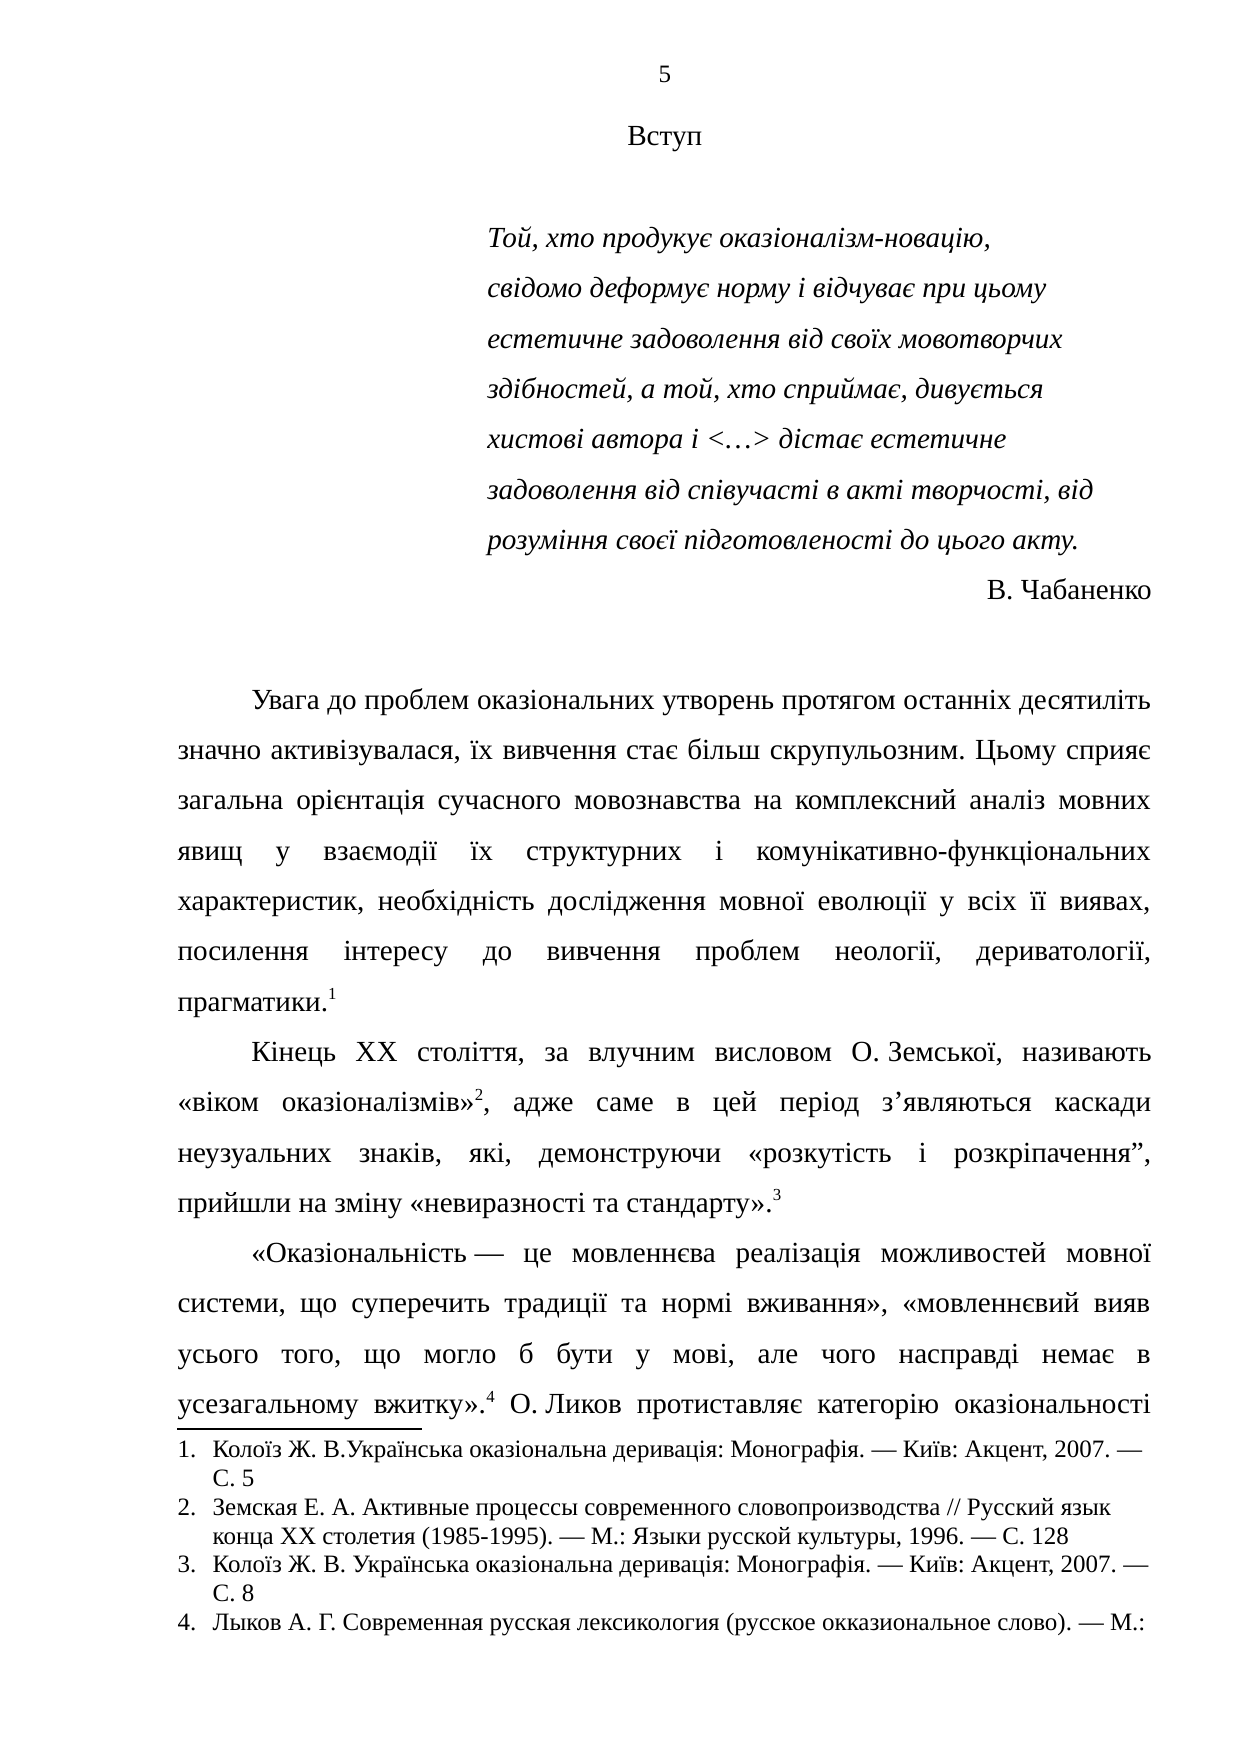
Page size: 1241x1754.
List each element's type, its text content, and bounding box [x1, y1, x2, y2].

text Той, хто продукує оказіоналізм-новацію, [177, 220, 1152, 254]
text «Оказіональність — це мовленнєва реалізація можливостей мовної системи, що суперечить традиції та нормі вживання», «мовленнєвий вияв усього того, що могло б бути у мові, але чого насправді немає в усезагальному вжитку». О. Ликов протиставляє категорію оказіональності [177, 1235, 1152, 1420]
text розуміння своєї підготовленості до цього акту. [177, 522, 1152, 556]
text хистові автора і <…> дістає естетичне [177, 422, 1152, 455]
text свідомо деформує норму і відчуває при цьому [177, 271, 1152, 304]
text Земская Е. А. Активные процессы современного словопроизводства // Русский язык конца ХХ столетия (1985‑1995). — М.: Языки русской культуры, 1996. — С. 128 [177, 1492, 1152, 1549]
text здібностей, а той, хто сприймає, дивується [177, 371, 1152, 405]
text Кінець ХХ століття, за влучним висловом О. Земської, називають «віком оказіоналізмів», адже саме в цей період з’являються каскади неузуальних знаків, які, демонструючи «розкутість і розкріпачення”, прийшли на зміну «невиразності та стандарту». [177, 1034, 1152, 1218]
text В. Чабаненко [177, 572, 1152, 606]
text Лыков А. Г. Современная русская лексикология (русское окказиональное слово). — М.: [177, 1607, 1152, 1636]
text Колоїз Ж. В. Українська оказіональна деривація: Монографія. — Київ: Акцент, 2007. — С. 8 [177, 1549, 1152, 1607]
text задоволення від співучасті в акті творчості, від [177, 472, 1152, 505]
text Увага до проблем оказіональних утворень протягом останніх десятиліть значно активізувалася, їх вивчення стає більш скрупульозним. Цьому сприяє загальна орієнтація сучасного мовознавства на комплексний аналіз мовних явищ у взаємодії їх структурних і комунікативно-функціональних характеристик, необхідність дослідження мовної еволюції у всіх її виявах, посилення інтересу до вивчення проблем неології, дериватології, прагматики. [177, 682, 1152, 1017]
text Колоїз Ж. В.Українська оказіональна деривація: Монографія. — Київ: Акцент, 2007. — С. 5 [177, 1434, 1152, 1492]
subtitle Вступ [177, 118, 1152, 152]
text естетичне задоволення від своїх мовотворчих [177, 321, 1152, 354]
